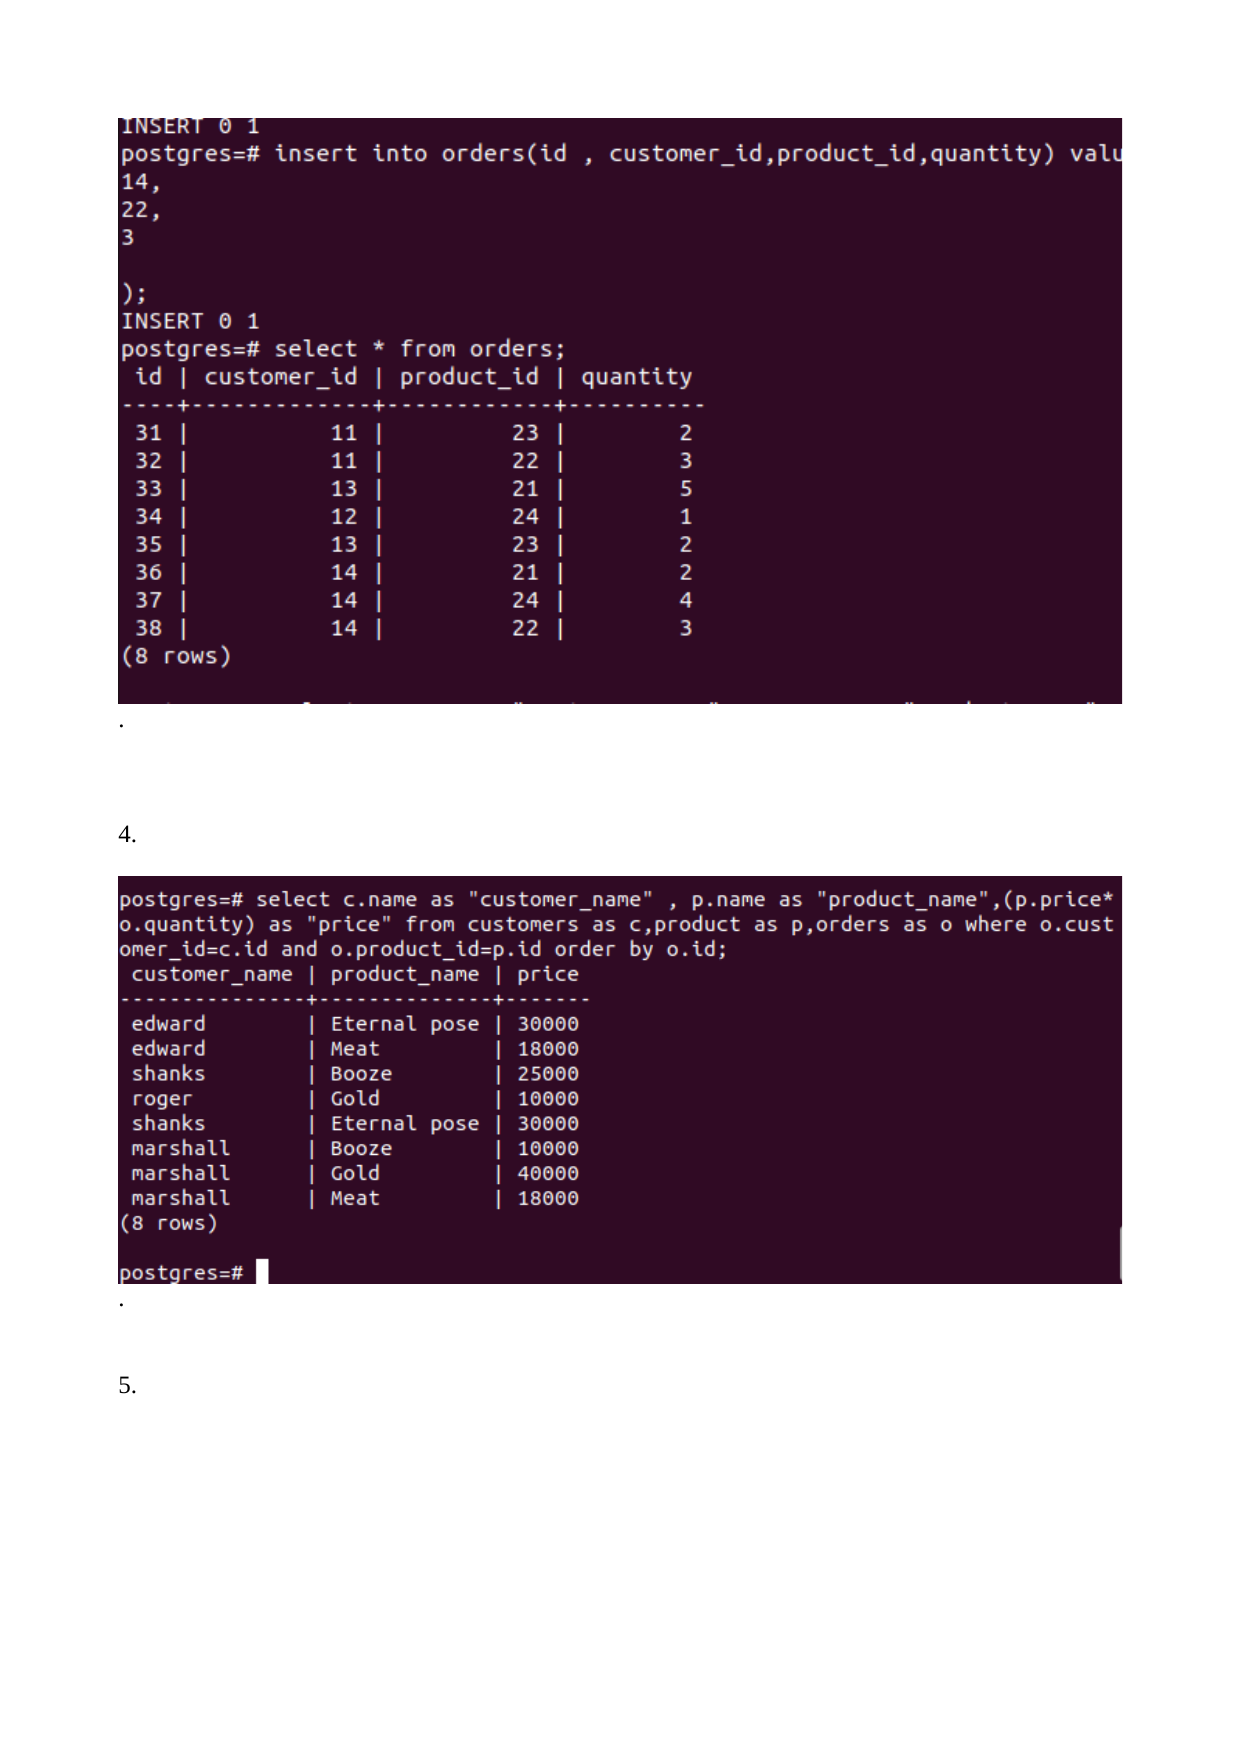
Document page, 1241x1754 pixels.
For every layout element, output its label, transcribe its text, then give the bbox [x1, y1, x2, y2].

text 5. [118, 1370, 1122, 1398]
text 4. [118, 819, 1122, 847]
text . [118, 704, 1122, 732]
picture [118, 118, 1123, 704]
picture [118, 876, 1123, 1284]
text . [118, 1284, 1122, 1312]
